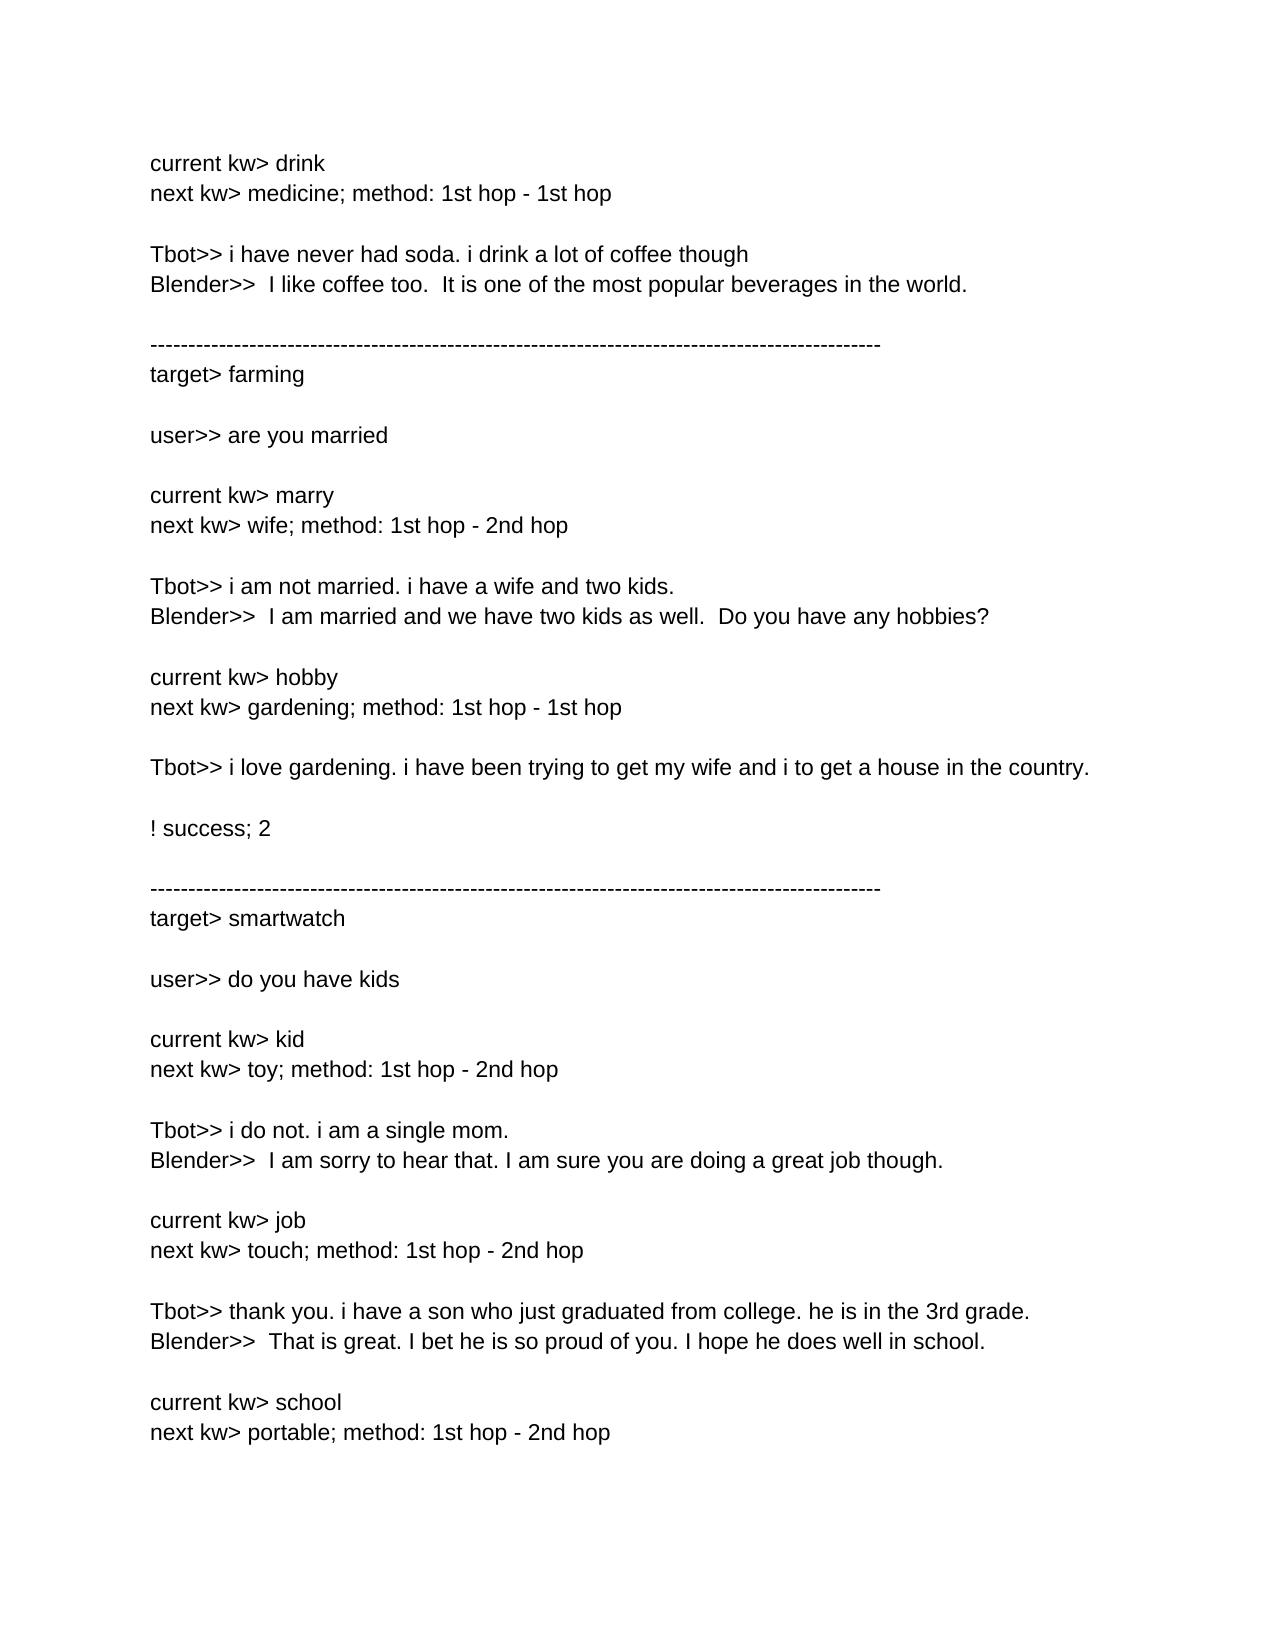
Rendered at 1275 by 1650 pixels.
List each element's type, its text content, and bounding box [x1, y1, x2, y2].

text current kw> kid [150, 1026, 1125, 1052]
text Blender>> I am sorry to hear that. I am sure you are doing a great job though. [150, 1147, 1125, 1173]
text current kw> school [150, 1388, 1125, 1415]
text current kw> hobby [150, 663, 1125, 690]
text next kw> toy; method: 1st hop - 2nd hop [150, 1056, 1125, 1083]
text next kw> medicine; method: 1st hop - 1st hop [150, 180, 1125, 207]
text next kw> gardening; method: 1st hop - 1st hop [150, 694, 1125, 720]
text user>> are you married [150, 422, 1125, 448]
text Blender>> I like coffee too. It is one of the most popular beverages in the world. [150, 271, 1125, 297]
text target> farming [150, 361, 1125, 388]
text Blender>> I am married and we have two kids as well. Do you have any hobbies? [150, 603, 1125, 629]
text current kw> marry [150, 482, 1125, 509]
text Tbot>> thank you. i have a son who just graduated from college. he is in the 3rd grade. [150, 1298, 1125, 1324]
text user>> do you have kids [150, 966, 1125, 992]
text Tbot>> i have never had soda. i drink a lot of coffee though [150, 241, 1125, 267]
text target> smartwatch [150, 905, 1125, 932]
text current kw> drink [150, 150, 1125, 176]
text next kw> portable; method: 1st hop - 2nd hop [150, 1419, 1125, 1445]
text ! success; 2 [150, 814, 1125, 841]
text Tbot>> i love gardening. i have been trying to get my wife and i to get a house in the country. [150, 754, 1125, 781]
text Tbot>> i do not. i am a single mom. [150, 1117, 1125, 1143]
text current kw> job [150, 1207, 1125, 1234]
text next kw> touch; method: 1st hop - 2nd hop [150, 1237, 1125, 1264]
text ------------------------------------------------------------------------------------------------ [150, 875, 1125, 901]
text next kw> wife; method: 1st hop - 2nd hop [150, 512, 1125, 539]
text Tbot>> i am not married. i have a wife and two kids. [150, 573, 1125, 599]
text ------------------------------------------------------------------------------------------------ [150, 331, 1125, 358]
text Blender>> That is great. I bet he is so proud of you. I hope he does well in school. [150, 1328, 1125, 1354]
